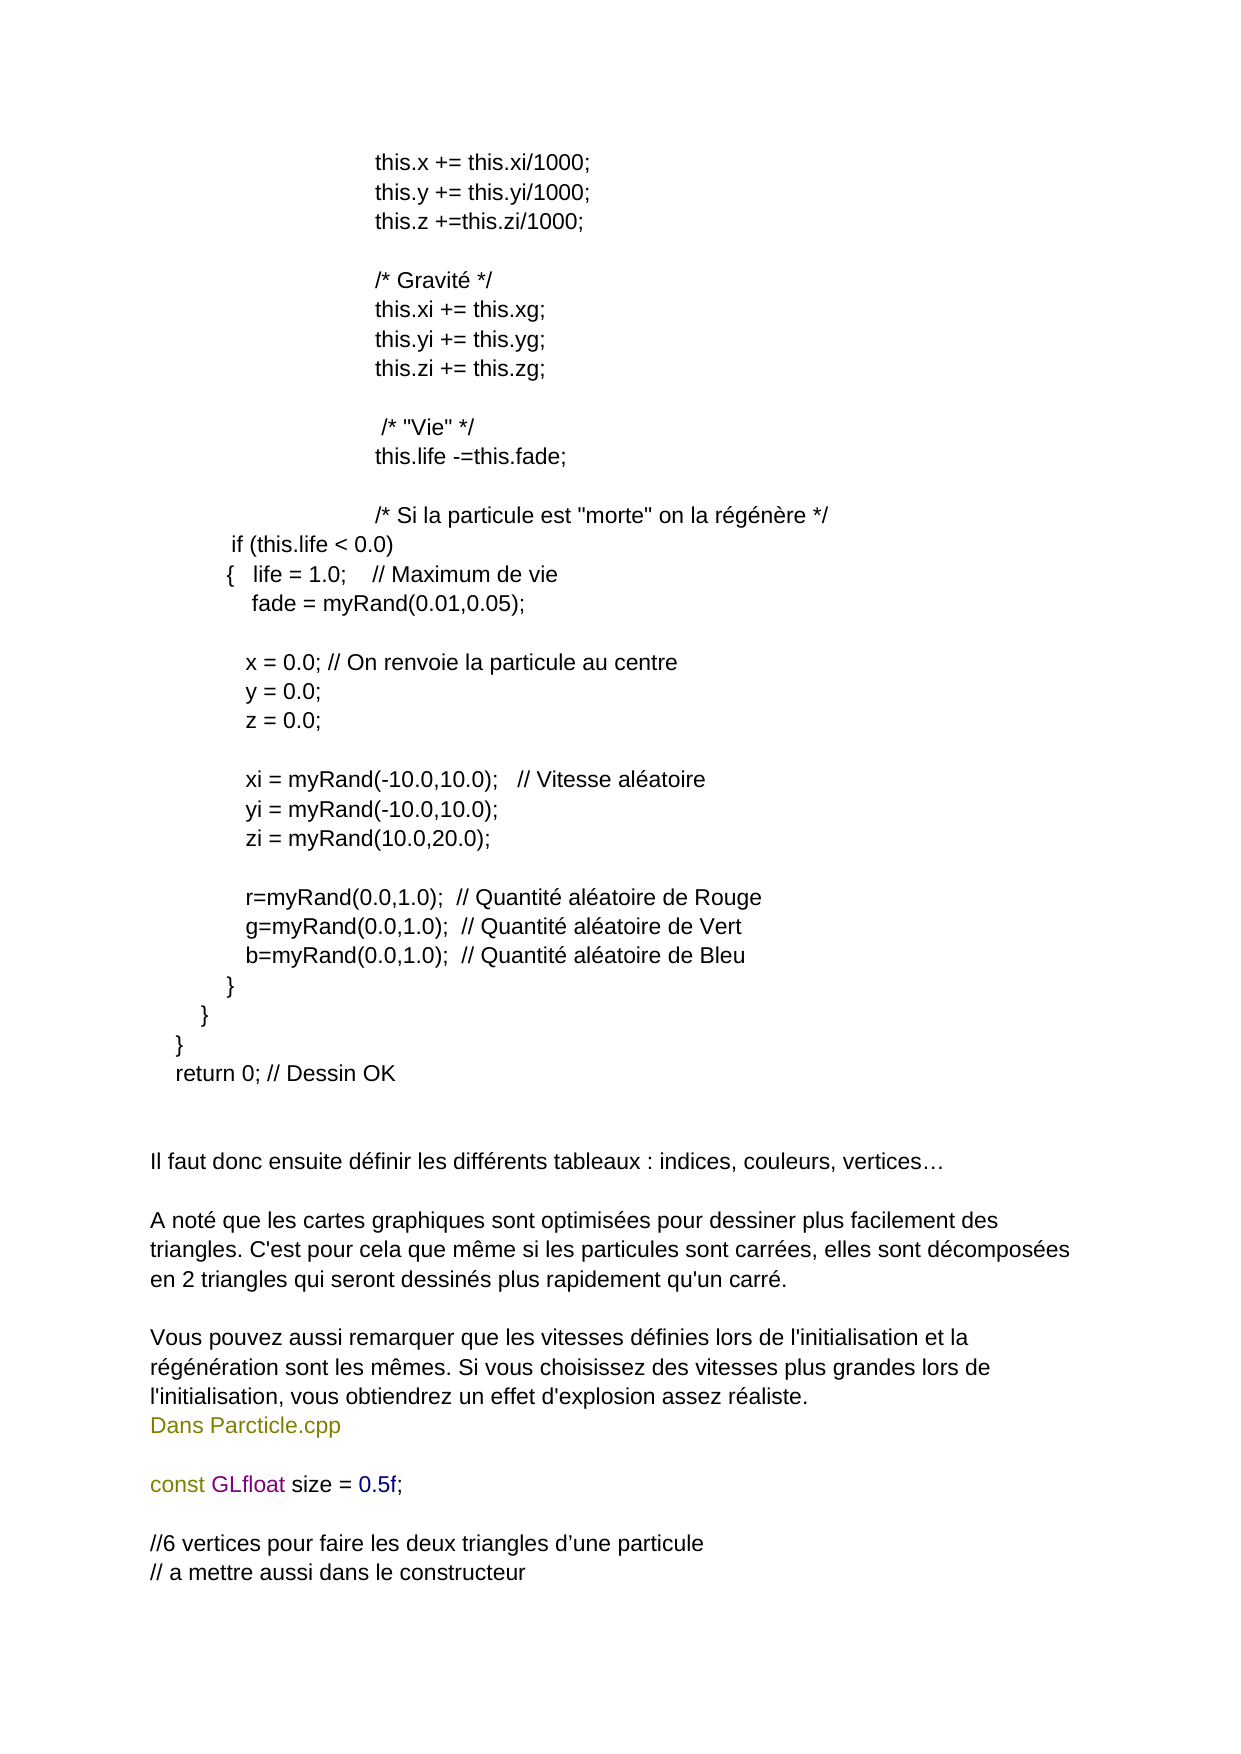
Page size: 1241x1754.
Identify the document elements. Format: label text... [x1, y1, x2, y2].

text fade = myRand(0.01,0.05); [150, 591, 1091, 616]
text } [150, 1031, 1091, 1057]
text y = 0.0; [150, 679, 1091, 704]
text Dans Parcticle.cpp [150, 1413, 1091, 1439]
text this.x += this.xi/1000; [150, 150, 1091, 176]
text /* Gravité */ [150, 267, 1091, 293]
text this.life -=this.fade; [150, 444, 1091, 469]
text r=myRand(0.0,1.0); // Quantité aléatoire de Rouge [150, 884, 1091, 910]
text yi = myRand(-10.0,10.0); [150, 796, 1091, 822]
text } [150, 1002, 1091, 1027]
text //6 vertices pour faire les deux triangles d’une particule [150, 1531, 1091, 1556]
text /* Si la particule est "morte" on la régénère */ [150, 502, 1091, 528]
text z = 0.0; [150, 708, 1091, 734]
text return 0; // Dessin OK [150, 1061, 1091, 1086]
text xi = myRand(-10.0,10.0); // Vitesse aléatoire [150, 767, 1091, 792]
text /* "Vie" */ [150, 414, 1091, 440]
text this.xi += this.xg; [150, 297, 1091, 322]
text } [150, 972, 1091, 998]
text Vous pouvez aussi remarquer que les vitesses définies lors de l'initialisation et la régénération sont les mêmes. Si vous choisissez des vitesses plus grandes lors de l'initialisation, vous obtiendrez un effet d'explosion assez réaliste. [150, 1325, 1091, 1409]
text this.y += this.yi/1000; [150, 179, 1091, 205]
text this.yi += this.yg; [150, 326, 1091, 352]
text Il faut donc ensuite définir les différents tableaux : indices, couleurs, vertices… [150, 1149, 1091, 1174]
text x = 0.0; // On renvoie la particule au centre [150, 649, 1091, 675]
text this.zi += this.zg; [150, 356, 1091, 381]
text { life = 1.0; // Maximum de vie [150, 561, 1091, 587]
text b=myRand(0.0,1.0); // Quantité aléatoire de Bleu [150, 943, 1091, 969]
text this.z +=this.zi/1000; [150, 209, 1091, 234]
text g=myRand(0.0,1.0); // Quantité aléatoire de Vert [150, 914, 1091, 939]
text zi = myRand(10.0,20.0); [150, 826, 1091, 851]
text A noté que les cartes graphiques sont optimisées pour dessiner plus facilement des triangles. C'est pour cela que même si les particules sont carrées, elles sont décomposées en 2 triangles qui seront dessinés plus rapidement qu'un carré. [150, 1207, 1091, 1292]
text const GLfloat size = 0.5f; [150, 1472, 1091, 1497]
text // a mettre aussi dans le constructeur [150, 1560, 1091, 1586]
text if (this.life < 0.0) [150, 532, 1091, 557]
